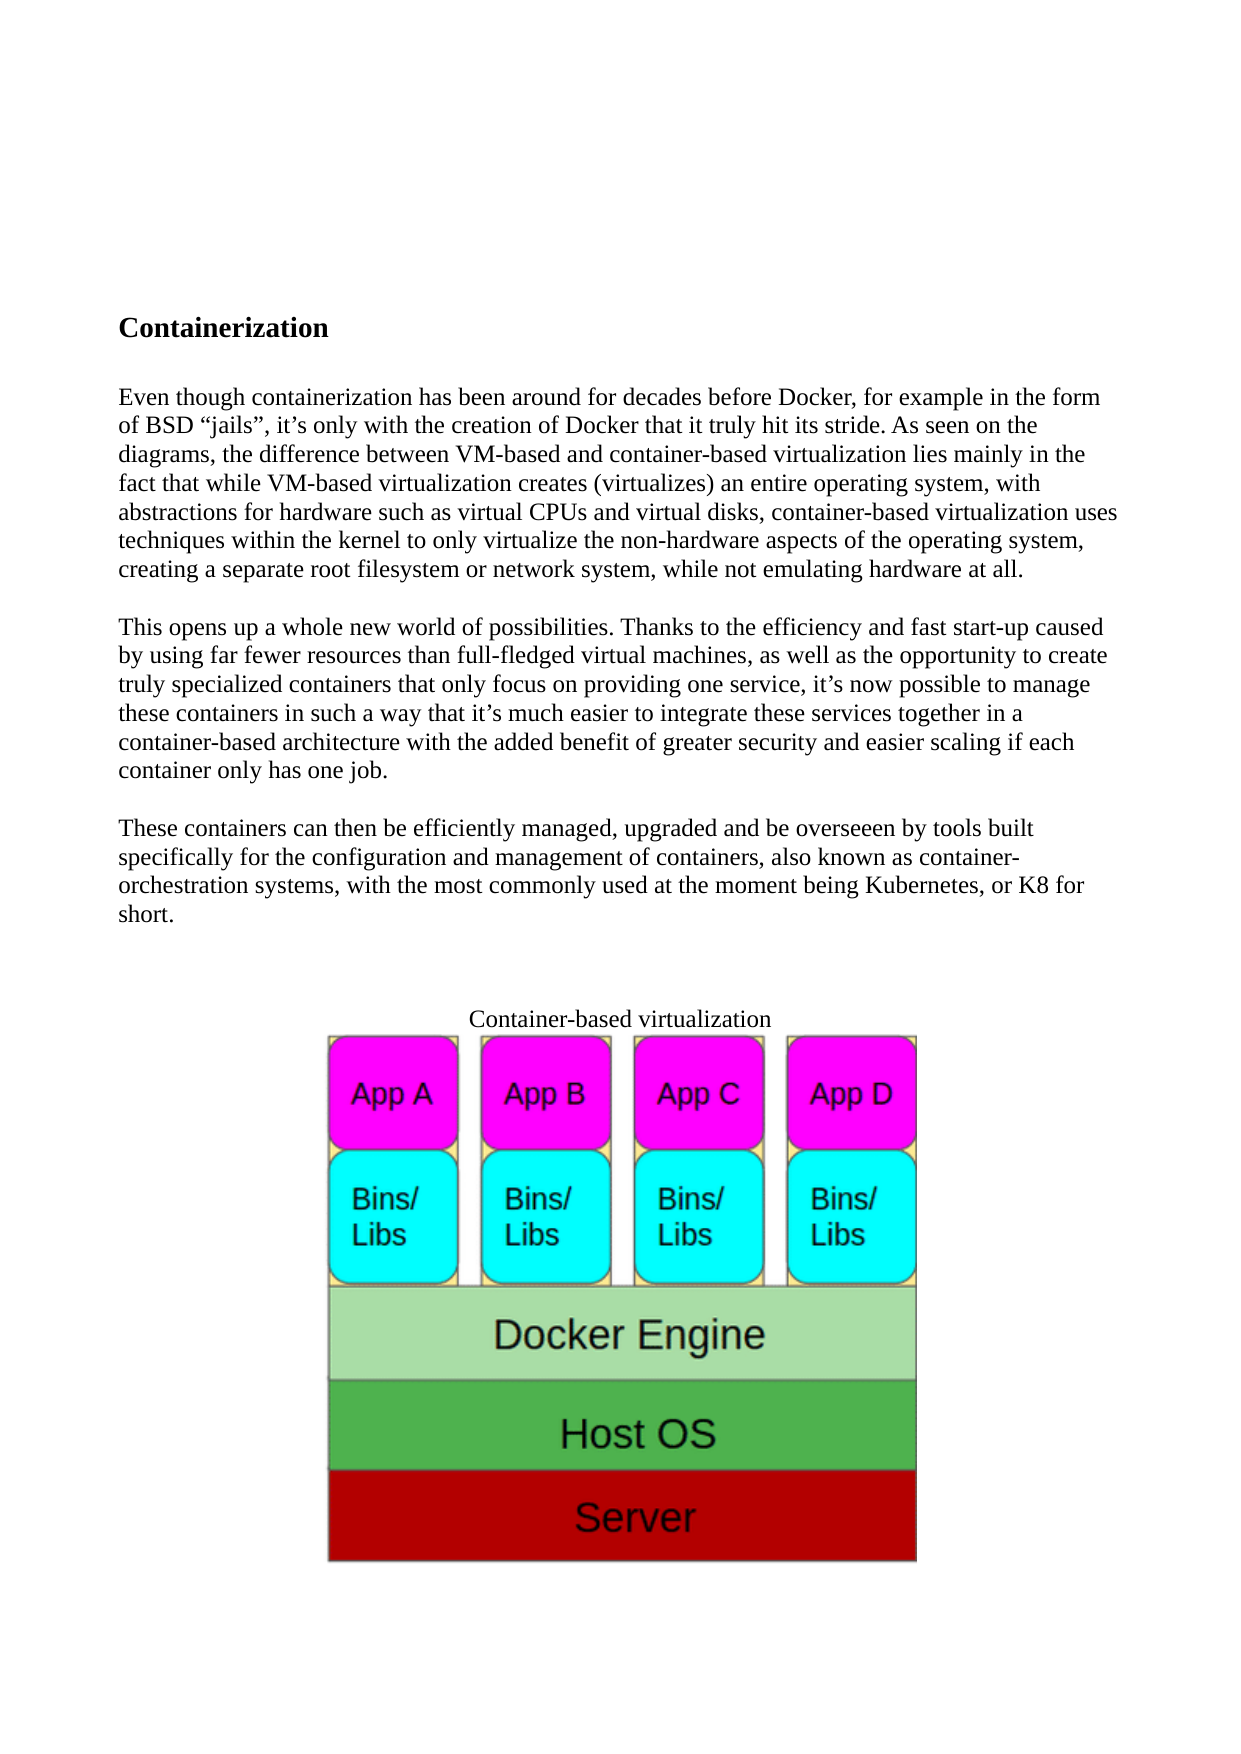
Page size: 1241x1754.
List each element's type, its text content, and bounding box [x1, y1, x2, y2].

text Containerization [118, 310, 1122, 343]
text These containers can then be efficiently managed, upgraded and be overseeen by tools built specifically for the configuration and management of containers, also known as container-orchestration systems, with the most commonly used at the moment being Kubernetes, or K8 for short. [118, 813, 1122, 928]
text This opens up a whole new world of possibilities. Thanks to the efficiency and fast start-up caused by using far fewer resources than full-fledged virtual machines, as well as the opportunity to create truly specialized containers that only focus on providing one service, it’s now possible to manage these containers in such a way that it’s much easier to integrate these services together in a container-based architecture with the added benefit of greater security and easier scaling if each container only has one job. [118, 612, 1122, 784]
text Container-based virtualization [118, 1004, 1122, 1033]
picture [323, 1033, 917, 1568]
text Even though containerization has been around for decades before Docker, for example in the form of BSD “jails”, it’s only with the creation of Docker that it truly hit its stride. As seen on the diagrams, the difference between VM-based and container-based virtualization lies mainly in the fact that while VM-based virtualization creates (virtualizes) an entire operating system, with abstractions for hardware such as virtual CPUs and virtual disks, container-based virtualization uses techniques within the kernel to only virtualize the non-hardware aspects of the operating system, creating a separate root filesystem or network system, while not emulating hardware at all. [118, 382, 1122, 583]
